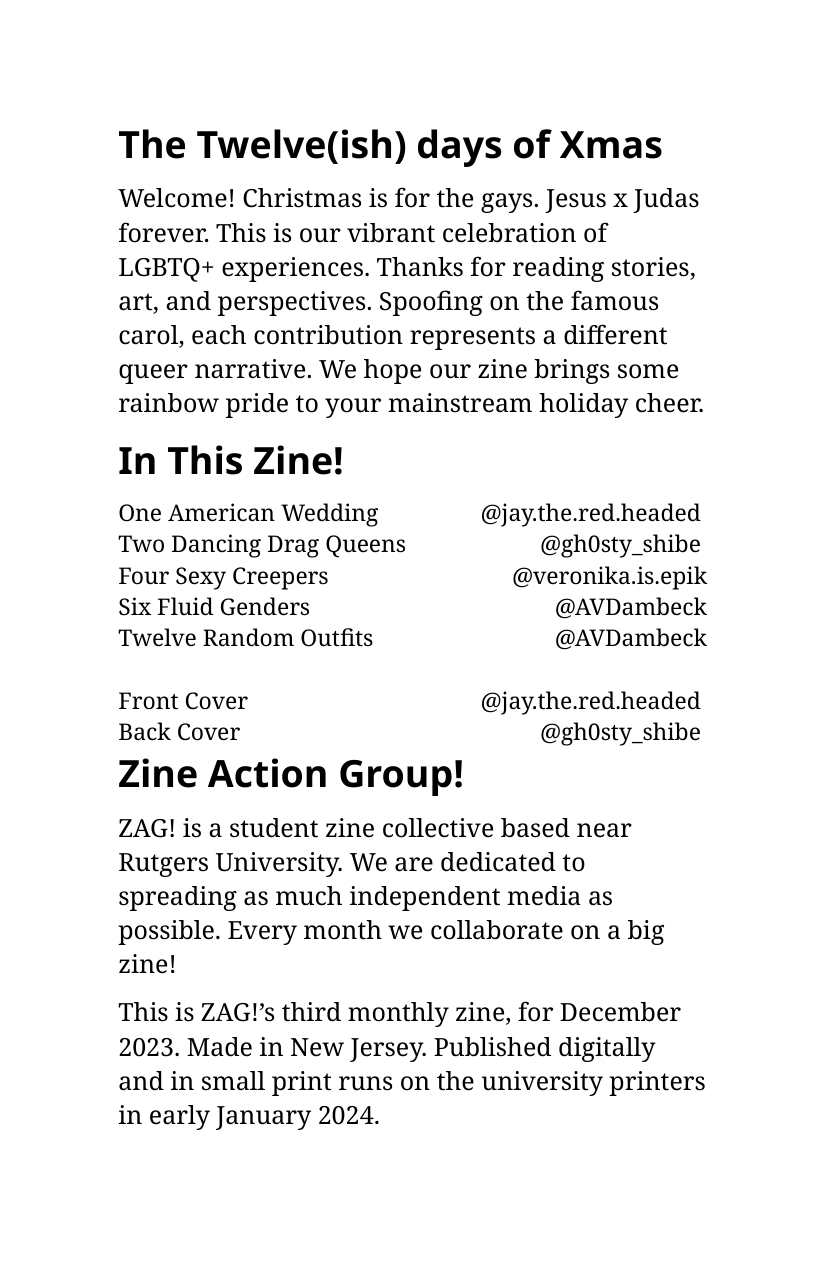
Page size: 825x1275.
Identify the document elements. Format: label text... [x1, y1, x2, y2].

table_cell @AVDambeck [413, 591, 707, 622]
subtitle In This Zine! [118, 434, 707, 485]
table_cell Six Fluid Genders [118, 591, 412, 622]
table_cell [413, 654, 707, 685]
table_cell Front Cover [118, 685, 412, 716]
table_cell Four Sexy Creepers [118, 560, 412, 591]
table_cell Two Dancing Drag Queens [118, 529, 412, 560]
table_cell @jay.the.red.headed [413, 685, 707, 716]
table_header @jay.the.red.headed [413, 497, 707, 528]
table_cell @gh0sty_shibe [413, 529, 707, 560]
table_cell [118, 654, 412, 685]
subtitle The Twelve(ish) days of Xmas [118, 118, 707, 169]
table_cell Twelve Random Outfits [118, 622, 412, 653]
text This is ZAG!’s third monthly zine, for December 2023. Made in New Jersey. Published digitally and in small print runs on the university printers in early January 2024. [118, 995, 707, 1131]
table_cell @veronika.is.epik [413, 560, 707, 591]
table_cell @gh0sty_shibe [413, 716, 707, 747]
table_cell @AVDambeck [413, 622, 707, 653]
table_header One American Wedding [118, 497, 412, 528]
text ZAG! is a student zine collective based near Rutgers University. We are dedicated to spreading as much independent media as possible. Every month we collaborate on a big zine! [118, 810, 707, 981]
text Welcome! Christmas is for the gays. Jesus x Judas forever. This is our vibrant celebration of LGBTQ+ experiences. Thanks for reading stories, art, and perspectives. Spoofing on the famous carol, each contribution represents a different queer narrative. We hope our zine brings some rainbow pride to your mainstream holiday cheer. [118, 181, 707, 419]
subtitle Zine Action Group! [118, 747, 707, 798]
table_cell Back Cover [118, 716, 412, 747]
